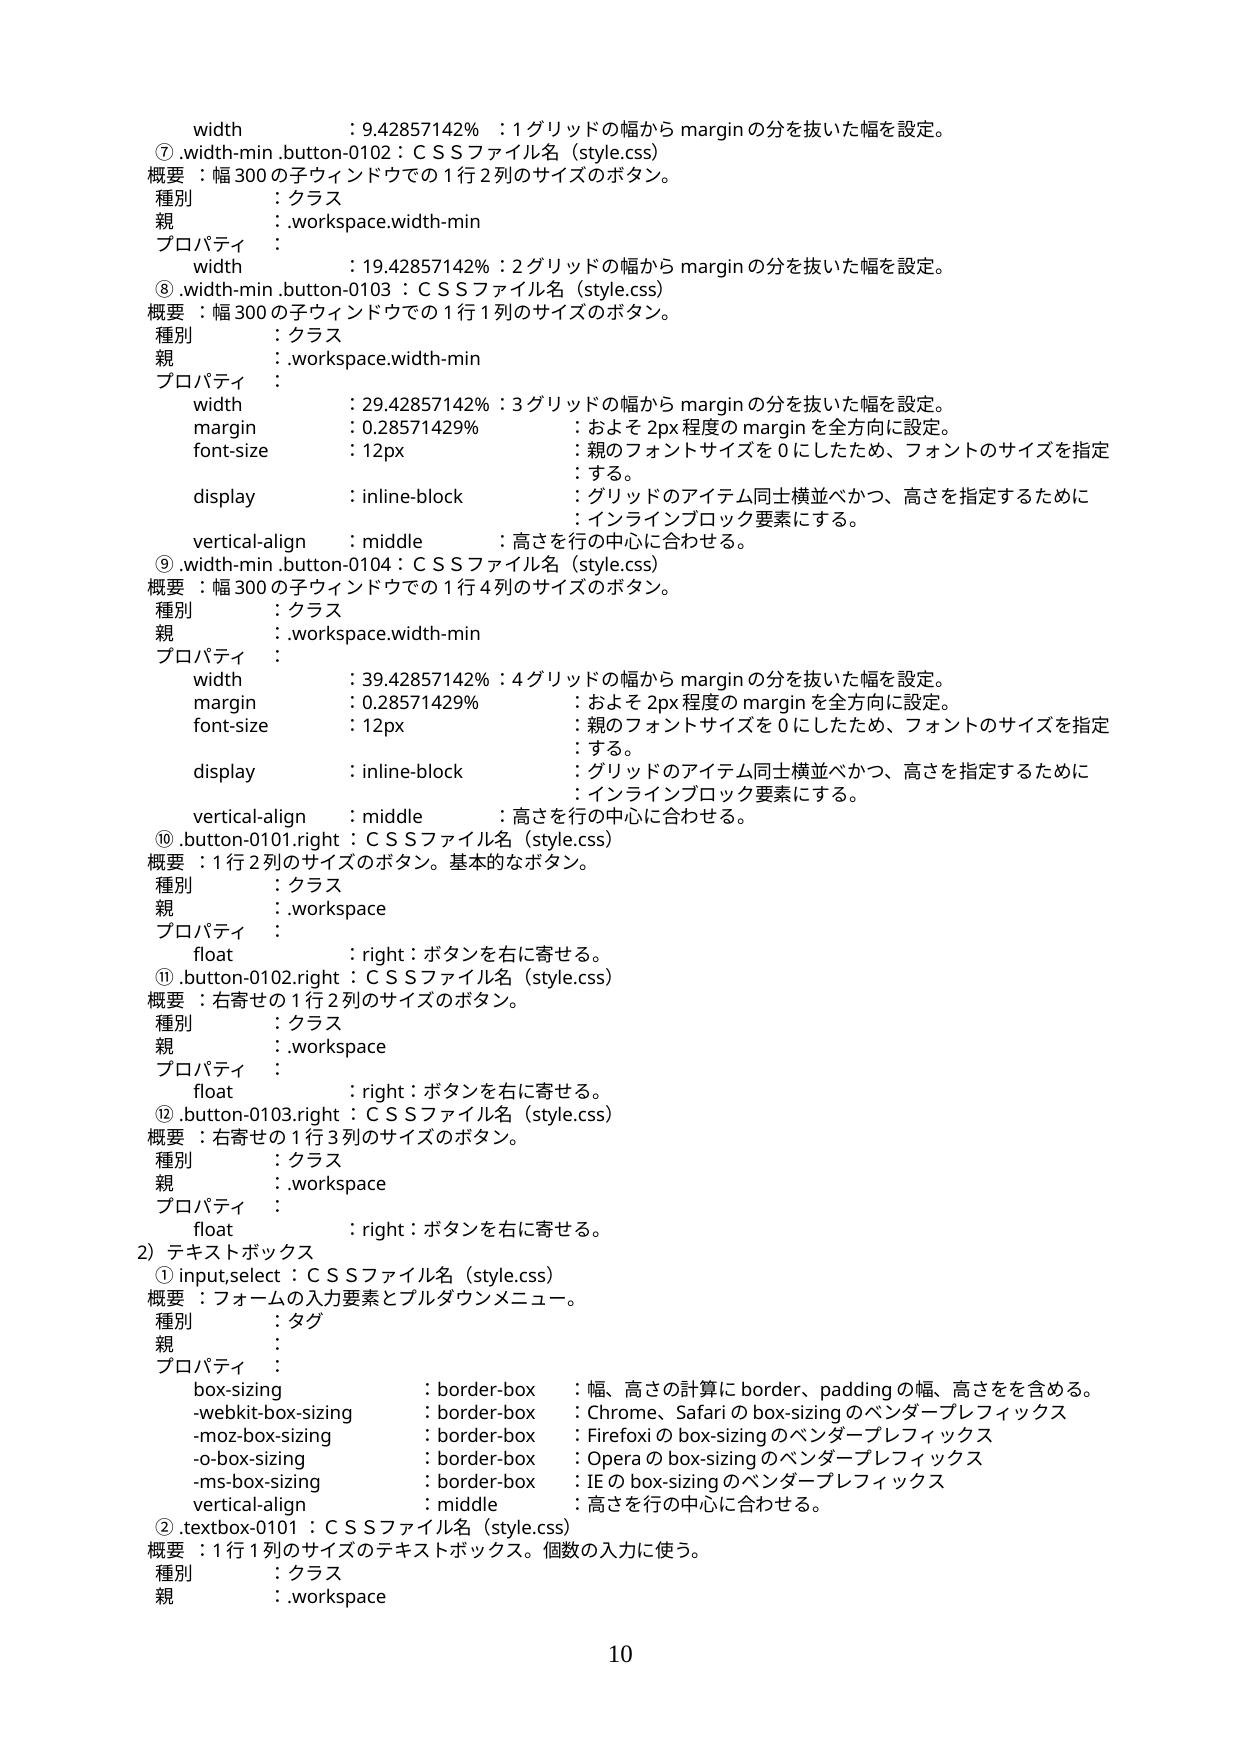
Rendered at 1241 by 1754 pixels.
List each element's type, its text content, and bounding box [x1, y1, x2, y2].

text ：インラインブロック要素にする。 [118, 783, 1122, 806]
text ⑫ .button-0103.right ：ＣＳＳファイル名（style.css） [118, 1103, 1122, 1126]
text -o-box-sizing ：border-box ：Operaのbox-sizingのベンダープレフィックス [118, 1447, 1122, 1470]
text width ：29.42857142% ：3グリッドの幅からmarginの分を抜いた幅を設定。 [118, 393, 1122, 416]
text width ：9.42857142% ：1グリッドの幅からmarginの分を抜いた幅を設定。 [118, 118, 1122, 141]
text 概要 ：1行2列のサイズのボタン。基本的なボタン。 [118, 851, 1122, 874]
text 種別 ：タグ [118, 1310, 1122, 1333]
text vertical-align ：middle ：高さを行の中心に合わせる。 [118, 1493, 1122, 1516]
text 種別 ：クラス [118, 324, 1122, 347]
text 概要 ：幅300の子ウィンドウでの1行1列のサイズのボタン。 [118, 301, 1122, 324]
text 概要 ：右寄せの1行3列のサイズのボタン。 [118, 1126, 1122, 1149]
text 親 ：.workspace [118, 1585, 1122, 1608]
text ⑧ .width-min .button-0103 ：ＣＳＳファイル名（style.css） [118, 278, 1122, 301]
text プロパティ ： [118, 1195, 1122, 1218]
text ：する。 [118, 462, 1122, 485]
text width ：19.42857142% ：2グリッドの幅からmarginの分を抜いた幅を設定。 [118, 256, 1122, 278]
text -ms-box-sizing ：border-box ：IEのbox-sizingのベンダープレフィックス [118, 1470, 1122, 1493]
text ：インラインブロック要素にする。 [118, 508, 1122, 531]
text 概要 ：幅300の子ウィンドウでの1行4列のサイズのボタン。 [118, 576, 1122, 599]
text 親 ：.workspace [118, 1172, 1122, 1195]
text 概要 ：1行1列のサイズのテキストボックス。個数の入力に使う。 [118, 1539, 1122, 1562]
text 種別 ：クラス [118, 1149, 1122, 1172]
text font-size ：12px ：親のフォントサイズを0にしたため、フォントのサイズを指定 [118, 714, 1122, 737]
text プロパティ ： [118, 370, 1122, 393]
text margin ：0.28571429% ：およそ2px程度のmarginを全方向に設定。 [118, 416, 1122, 439]
text vertical-align ：middle ：高さを行の中心に合わせる。 [118, 531, 1122, 553]
text margin ：0.28571429% ：およそ2px程度のmarginを全方向に設定。 [118, 691, 1122, 714]
text display ：inline-block ：グリッドのアイテム同士横並べかつ、高さを指定するために [118, 485, 1122, 508]
text 種別 ：クラス [118, 187, 1122, 210]
text ② .textbox-0101 ：ＣＳＳファイル名（style.css） [118, 1516, 1122, 1539]
text 概要 ：右寄せの1行2列のサイズのボタン。 [118, 989, 1122, 1012]
text プロパティ ： [118, 920, 1122, 943]
text vertical-align ：middle ：高さを行の中心に合わせる。 [118, 806, 1122, 828]
text font-size ：12px ：親のフォントサイズを0にしたため、フォントのサイズを指定 [118, 439, 1122, 462]
text 親 ：.workspace [118, 1035, 1122, 1058]
text 種別 ：クラス [118, 874, 1122, 897]
text 親 ： [118, 1333, 1122, 1356]
text ① input,select ：ＣＳＳファイル名（style.css） [118, 1264, 1122, 1287]
text ：する。 [118, 737, 1122, 760]
text 種別 ：クラス [118, 1562, 1122, 1585]
text float ：right：ボタンを右に寄せる。 [118, 943, 1122, 966]
text プロパティ ： [118, 1356, 1122, 1378]
text 親 ：.workspace.width-min [118, 210, 1122, 233]
text 種別 ：クラス [118, 1012, 1122, 1035]
text 種別 ：クラス [118, 599, 1122, 622]
text box-sizing ：border-box ：幅、高さの計算にborder、paddingの幅、高さをを含める。 [118, 1378, 1122, 1401]
text display ：inline-block ：グリッドのアイテム同士横並べかつ、高さを指定するために [118, 760, 1122, 783]
text float ：right：ボタンを右に寄せる。 [118, 1218, 1122, 1241]
text 親 ：.workspace.width-min [118, 347, 1122, 370]
text 概要 ：幅300の子ウィンドウでの1行2列のサイズのボタン。 [118, 164, 1122, 187]
text -moz-box-sizing ：border-box ：Firefoxiのbox-sizingのベンダープレフィックス [118, 1424, 1122, 1447]
text ⑩ .button-0101.right ：ＣＳＳファイル名（style.css） [118, 828, 1122, 851]
text ⑦ .width-min .button-0102：ＣＳＳファイル名（style.css） [118, 141, 1122, 164]
text ⑪ .button-0102.right ：ＣＳＳファイル名（style.css） [118, 966, 1122, 989]
text ⑨ .width-min .button-0104：ＣＳＳファイル名（style.css） [118, 553, 1122, 576]
text 2）テキストボックス [118, 1241, 1122, 1264]
text width ：39.42857142% ：4グリッドの幅からmarginの分を抜いた幅を設定。 [118, 668, 1122, 691]
text プロパティ ： [118, 233, 1122, 256]
text 親 ：.workspace [118, 897, 1122, 920]
text プロパティ ： [118, 1058, 1122, 1081]
text float ：right：ボタンを右に寄せる。 [118, 1081, 1122, 1103]
text プロパティ ： [118, 645, 1122, 668]
text -webkit-box-sizing ：border-box ：Chrome、Safariのbox-sizingのベンダープレフィックス [118, 1401, 1122, 1424]
text 概要 ：フォームの入力要素とプルダウンメニュー。 [118, 1287, 1122, 1310]
text 親 ：.workspace.width-min [118, 622, 1122, 645]
